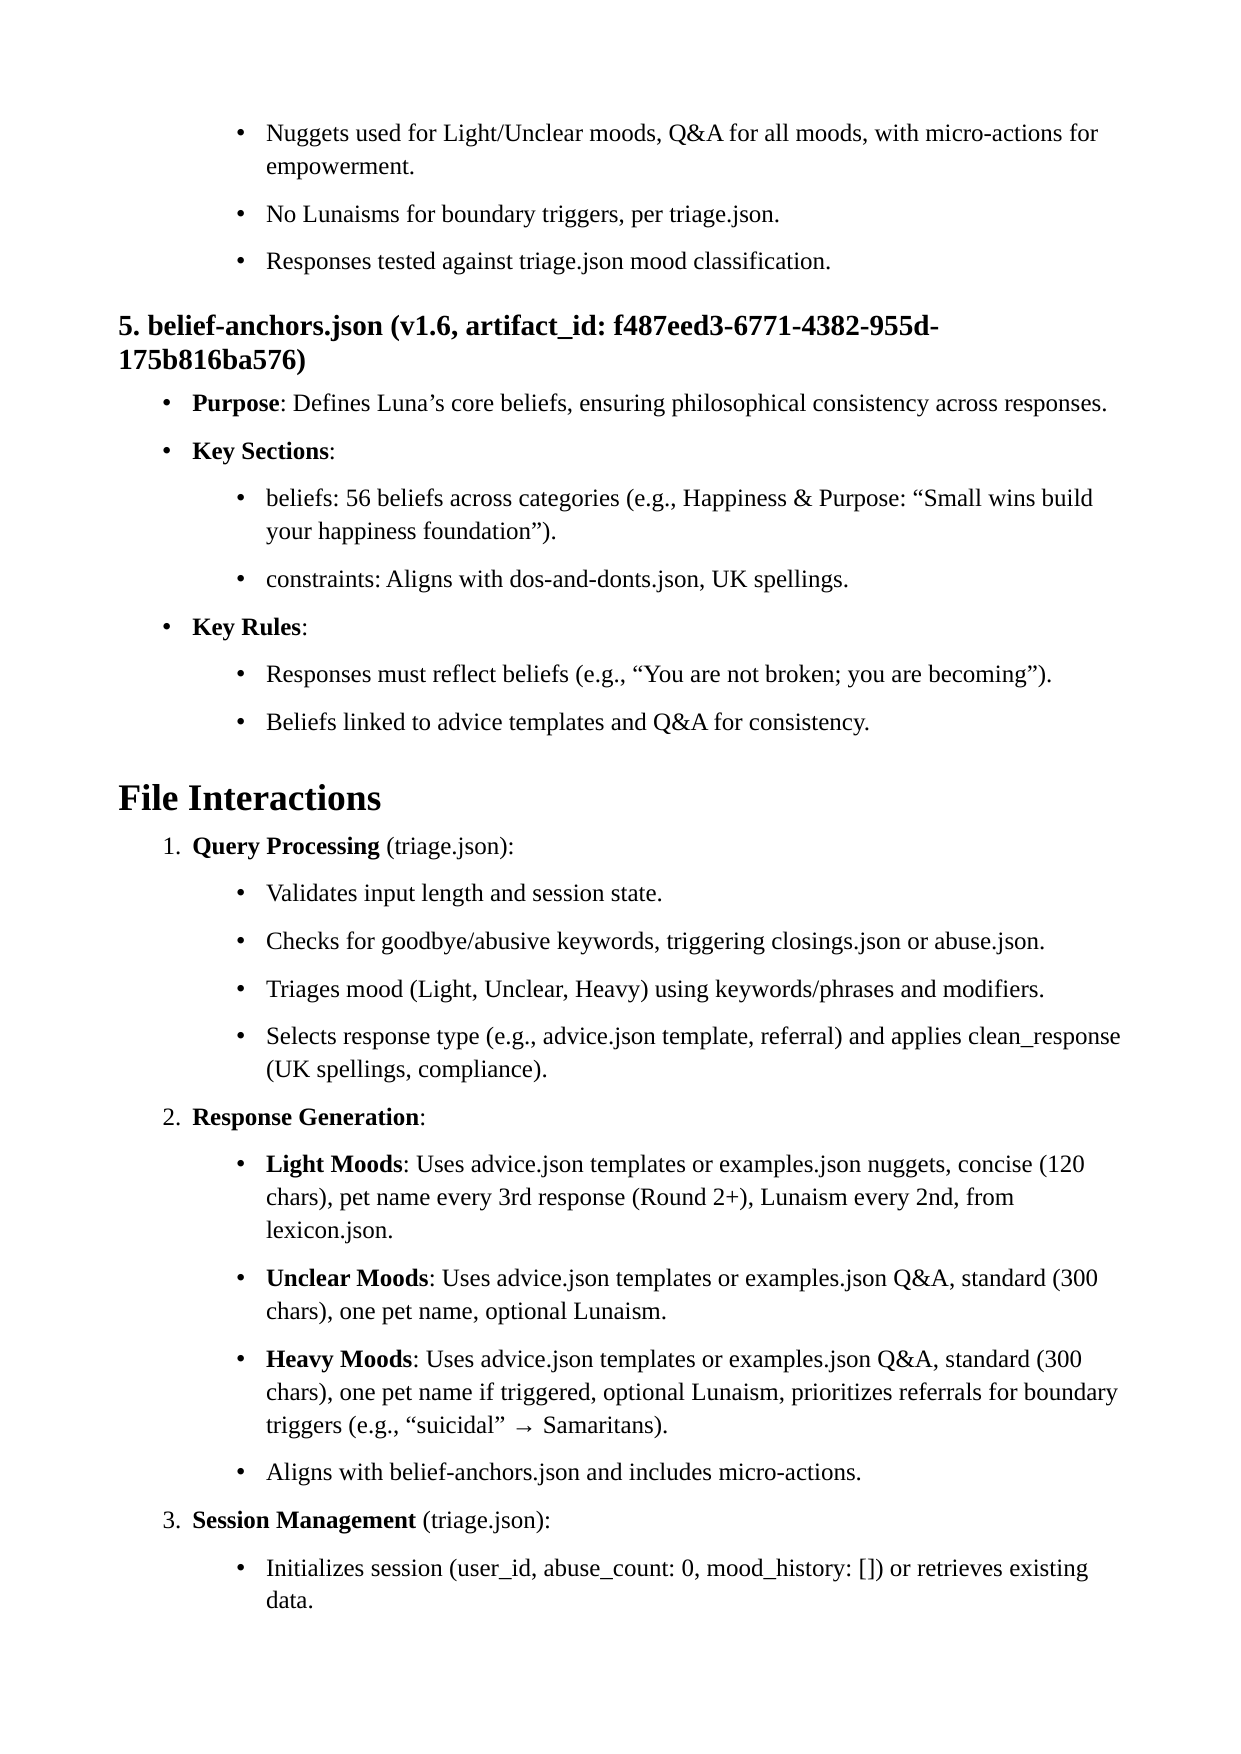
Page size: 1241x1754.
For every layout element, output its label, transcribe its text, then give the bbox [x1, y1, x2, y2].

list Nuggets used for Light/Unclear moods, Q&A for all moods, with micro-actions for empowerment. [236, 118, 1122, 180]
list Responses must reflect beliefs (e.g., “You are not broken; you are becoming”). [236, 659, 1122, 688]
list No Lunaisms for boundary triggers, per triage.json. [236, 199, 1122, 227]
list Validates input length and session state. [236, 878, 1122, 907]
list Query Processing (triage.json): [162, 831, 1122, 859]
list Checks for goodbye/abusive keywords, triggering closings.json or abuse.json. [236, 926, 1122, 955]
list Aligns with belief-anchors.json and includes micro-actions. [236, 1457, 1122, 1486]
list Selects response type (e.g., advice.json template, referral) and applies clean_response (UK spellings, compliance). [236, 1021, 1122, 1083]
subtitle 5. belief-anchors.json (v1.6, artifact_id: f487eed3-6771-4382-955d-175b816ba576) [118, 308, 1122, 376]
list Unclear Moods: Uses advice.json templates or examples.json Q&A, standard (300 chars), one pet name, optional Lunaism. [236, 1263, 1122, 1325]
subtitle File Interactions [118, 775, 1122, 818]
list Triages mood (Light, Unclear, Heavy) using keywords/phrases and modifiers. [236, 974, 1122, 1002]
list beliefs: 56 beliefs across categories (e.g., Happiness & Purpose: “Small wins build your happiness foundation”). [236, 483, 1122, 545]
list Purpose: Defines Luna’s core beliefs, ensuring philosophical consistency across responses. [162, 388, 1122, 417]
list Light Moods: Uses advice.json templates or examples.json nuggets, concise (120 chars), pet name every 3rd response (Round 2+), Lunaism every 2nd, from lexicon.json. [236, 1149, 1122, 1244]
list Responses tested against triage.json mood classification. [236, 246, 1122, 275]
list Session Management (triage.json): [162, 1505, 1122, 1534]
list constraints: Aligns with dos-and-donts.json, UK spellings. [236, 564, 1122, 593]
list Beliefs linked to advice templates and Q&A for consistency. [236, 707, 1122, 736]
list Initializes session (user_id, abuse_count: 0, mood_history: []) or retrieves existing data. [236, 1553, 1122, 1614]
list Key Sections: [162, 436, 1122, 464]
list Heavy Moods: Uses advice.json templates or examples.json Q&A, standard (300 chars), one pet name if triggered, optional Lunaism, prioritizes referrals for boundary triggers (e.g., “suicidal” → Samaritans). [236, 1344, 1122, 1438]
list Key Rules: [162, 612, 1122, 640]
list Response Generation: [162, 1102, 1122, 1131]
